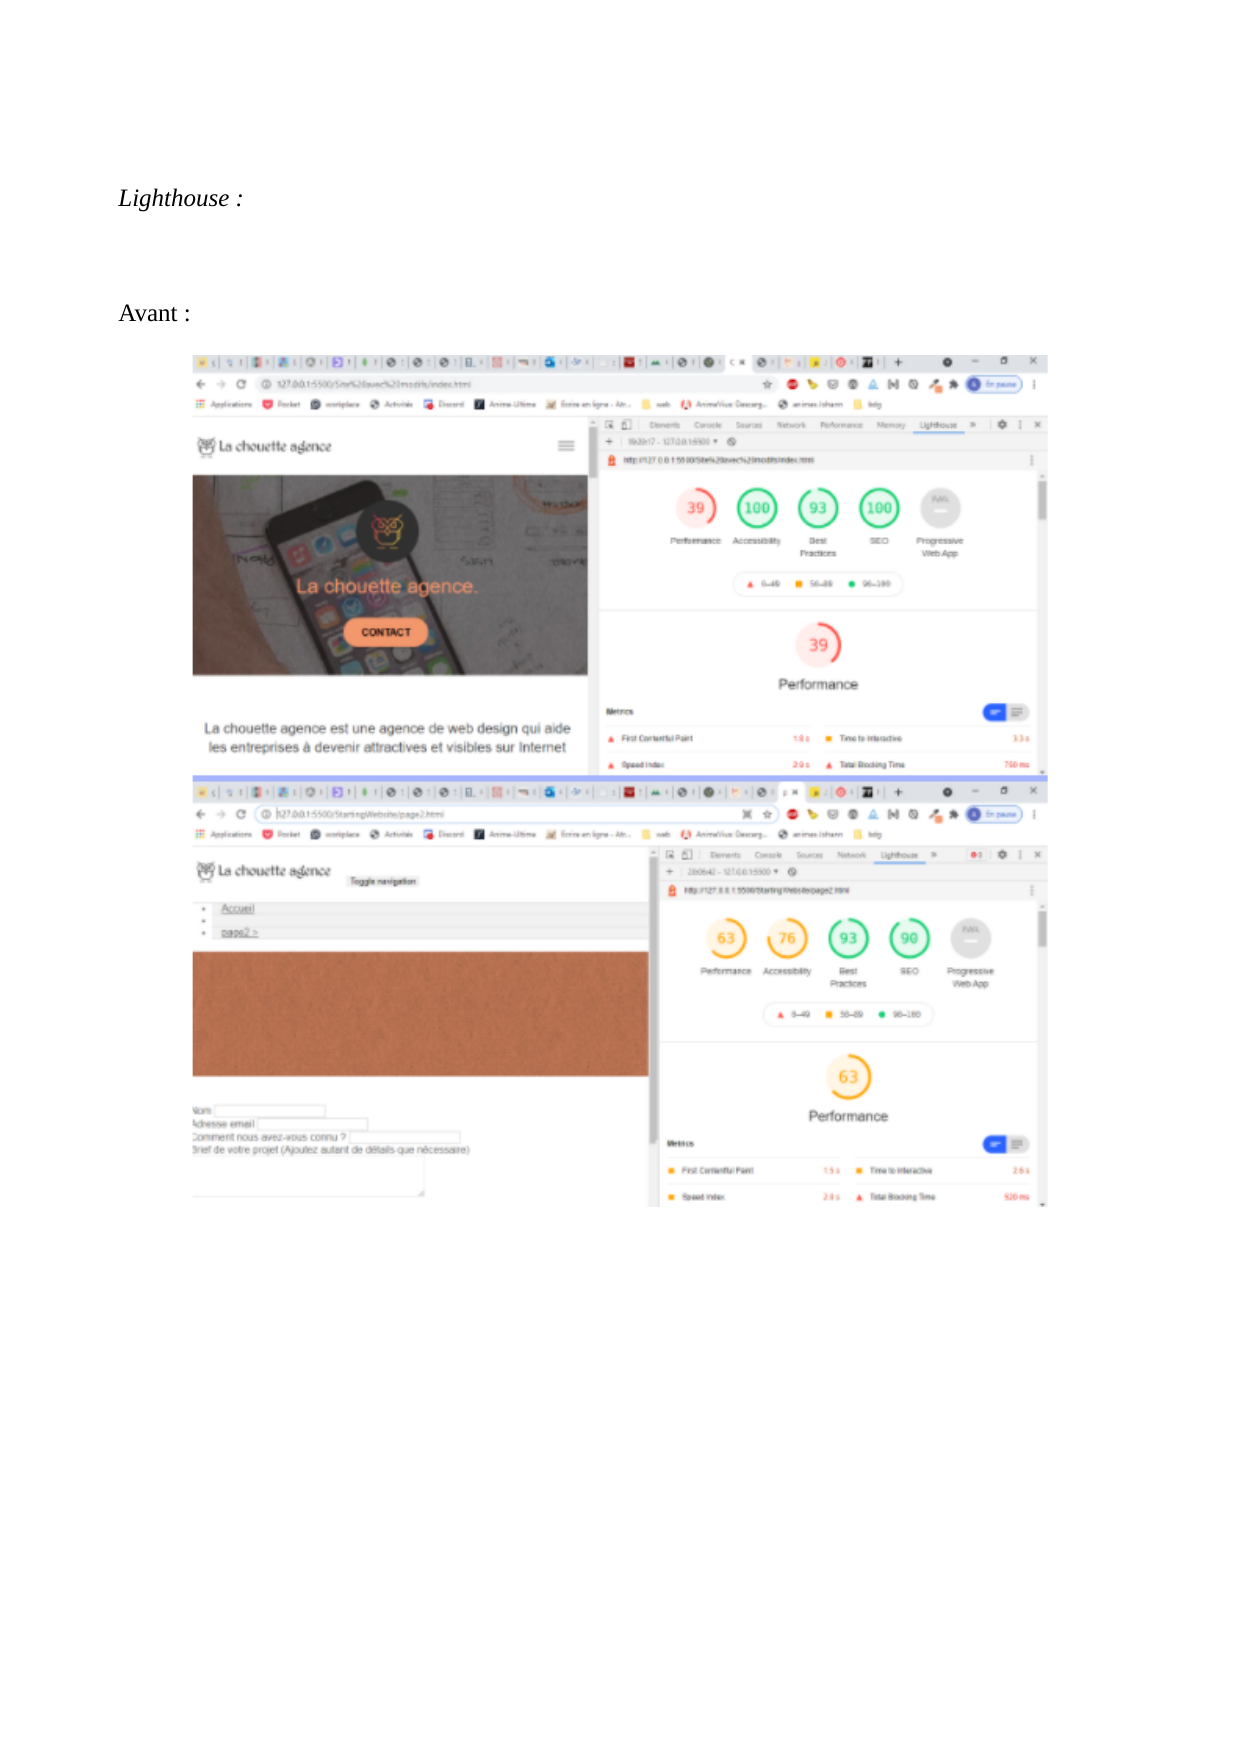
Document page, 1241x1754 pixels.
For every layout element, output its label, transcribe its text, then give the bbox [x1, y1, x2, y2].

picture [192, 355, 1048, 1207]
text Lighthouse : [118, 183, 1122, 211]
text Avant : [118, 298, 1122, 326]
